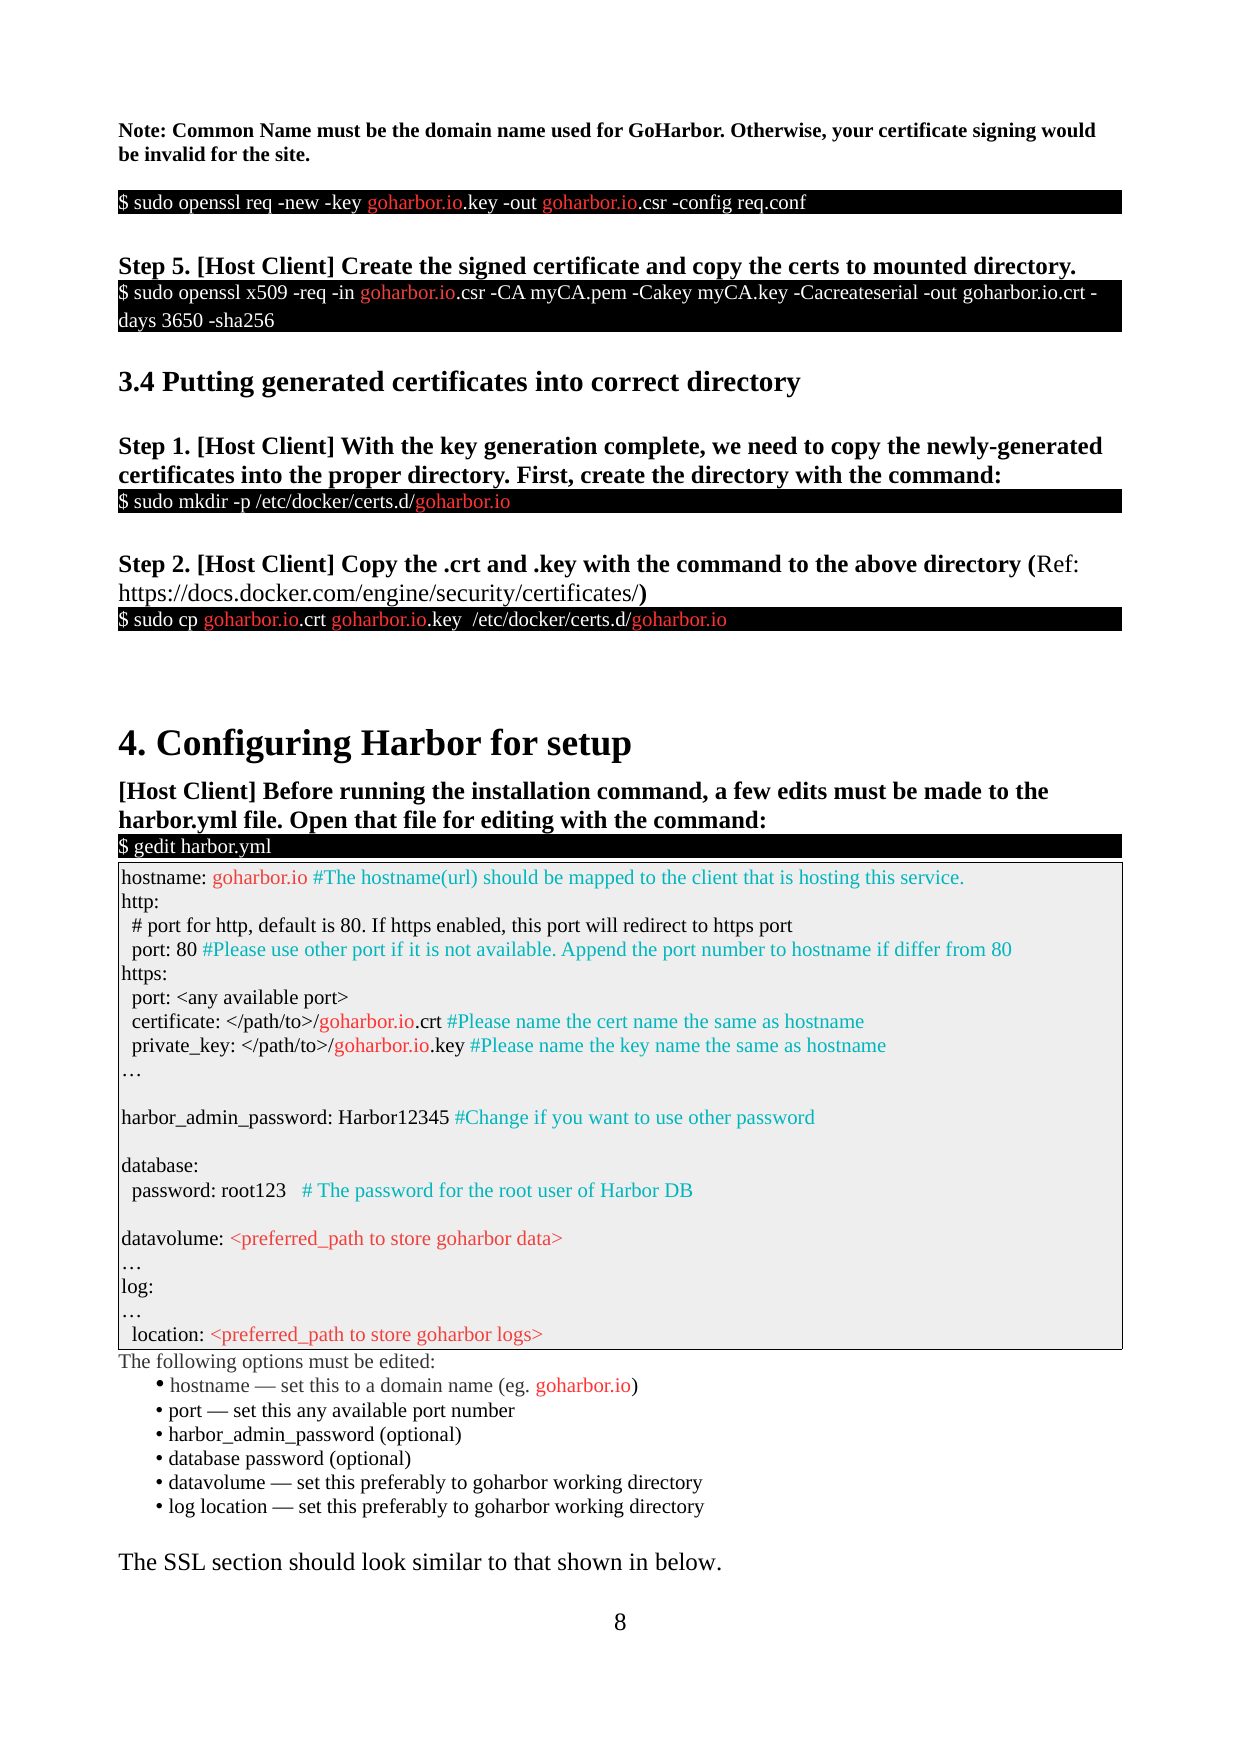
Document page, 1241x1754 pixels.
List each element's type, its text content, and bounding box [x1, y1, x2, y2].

list hostname — set this to a domain name (eg. goharbor.io) [118, 1373, 1122, 1398]
text https: [119, 958, 1122, 982]
text port: 80 #Please use other port if it is not available. Append the port number to hostname if differ from 80 [119, 934, 1122, 958]
text … [119, 1295, 1122, 1319]
text 3.4 Putting generated certificates into correct directory [118, 364, 1122, 398]
text hostname: goharbor.io #The hostname(url) should be mapped to the client that is hosting this service. [119, 863, 1122, 886]
text location: <preferred_path to store goharbor logs> [119, 1319, 1122, 1349]
text … [119, 1054, 1122, 1078]
text The SSL section should look similar to that shown in below. [118, 1547, 1122, 1576]
text The following options must be edited: [118, 1350, 1122, 1373]
text $ sudo cp goharbor.io.crt goharbor.io.key /etc/docker/certs.d/goharbor.io [118, 607, 1122, 631]
text password: root123 # The password for the root user of Harbor DB [119, 1174, 1122, 1198]
subtitle 4. Configuring Harbor for setup [118, 721, 1122, 764]
text Step 1. [Host Client] With the key generation complete, we need to copy the newly-generated certificates into the proper directory. First, create the directory with the command: [118, 431, 1122, 489]
text log: [119, 1271, 1122, 1295]
text $ gedit harbor.yml [118, 834, 1122, 858]
text certificate: </path/to>/goharbor.io.crt #Please name the cert name the same as hostname [119, 1006, 1122, 1030]
text … [119, 1247, 1122, 1271]
text private_key: </path/to>/goharbor.io.key #Please name the key name the same as hostname [119, 1030, 1122, 1054]
text Step 2. [Host Client] Copy the .crt and .key with the command to the above directory (Ref: https://docs.docker.com/engine/security/certificates/) [118, 549, 1122, 607]
list datavolume — set this preferably to goharbor working directory [118, 1470, 1122, 1494]
text $ sudo openssl x509 -req -in goharbor.io.csr -CA myCA.pem -Cakey myCA.key -Cacreateserial -out goharbor.io.crt -days 3650 -sha256 [118, 280, 1122, 332]
text # port for http, default is 80. If https enabled, this port will redirect to https port [119, 910, 1122, 934]
text port: <any available port> [119, 982, 1122, 1006]
text [Host Client] Before running the installation command, a few edits must be made to the harbor.yml file. Open that file for editing with the command: [118, 776, 1122, 834]
list port — set this any available port number [118, 1398, 1122, 1422]
text $ sudo mkdir -p /etc/docker/certs.d/goharbor.io [118, 489, 1122, 513]
list harbor_admin_password (optional) [118, 1422, 1122, 1446]
text database: [119, 1150, 1122, 1174]
text harbor_admin_password: Harbor12345 #Change if you want to use other password [119, 1102, 1122, 1126]
text Note: Common Name must be the domain name used for GoHarbor. Otherwise, your certificate signing would be invalid for the site. [118, 118, 1122, 166]
list database password (optional) [118, 1446, 1122, 1470]
text http: [119, 886, 1122, 910]
text datavolume: <preferred_path to store goharbor data> [119, 1222, 1122, 1247]
text Step 5. [Host Client] Create the signed certificate and copy the certs to mounted directory. [118, 251, 1122, 280]
list log location — set this preferably to goharbor working directory [118, 1494, 1122, 1518]
text $ sudo openssl req -new -key goharbor.io.key -out goharbor.io.csr -config req.conf [118, 190, 1122, 214]
